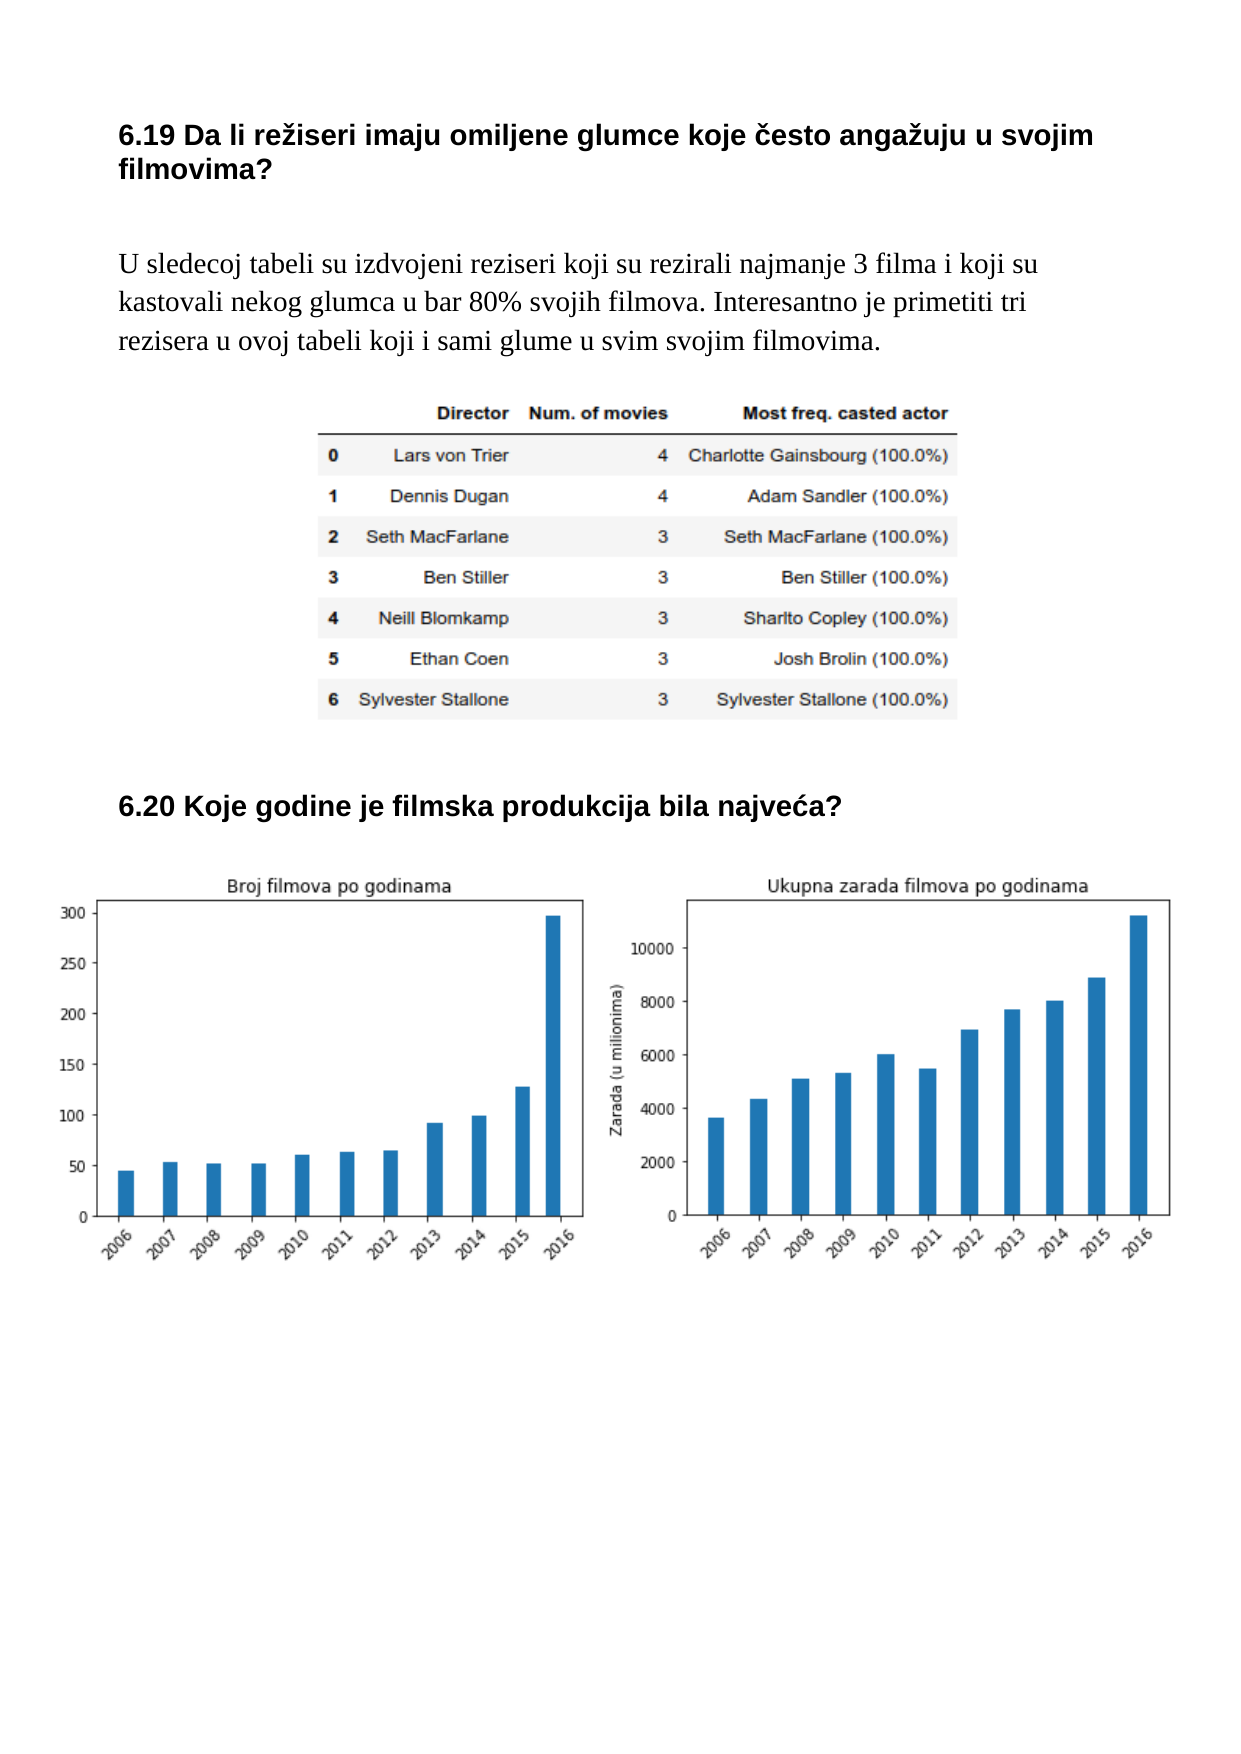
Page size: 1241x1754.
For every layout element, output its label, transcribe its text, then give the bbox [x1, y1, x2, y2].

picture [53, 871, 591, 1268]
picture [600, 868, 1185, 1271]
subtitle 6.20 Koje godine je filmska produkcija bila najveća? [118, 789, 1122, 823]
picture [312, 396, 970, 723]
subtitle 6.19 Da li režiseri imaju omiljene glumce koje često angažuju u svojim filmovima? [118, 118, 1122, 186]
text U sledecoj tabeli su izdvojeni reziseri koji su rezirali najmanje 3 filma i koji su kastovali nekog glumca u bar 80% svojih filmova. Interesantno je primetiti tri rezisera u ovoj tabeli koji i sami glume u svim svojim filmovima. [118, 246, 1122, 356]
